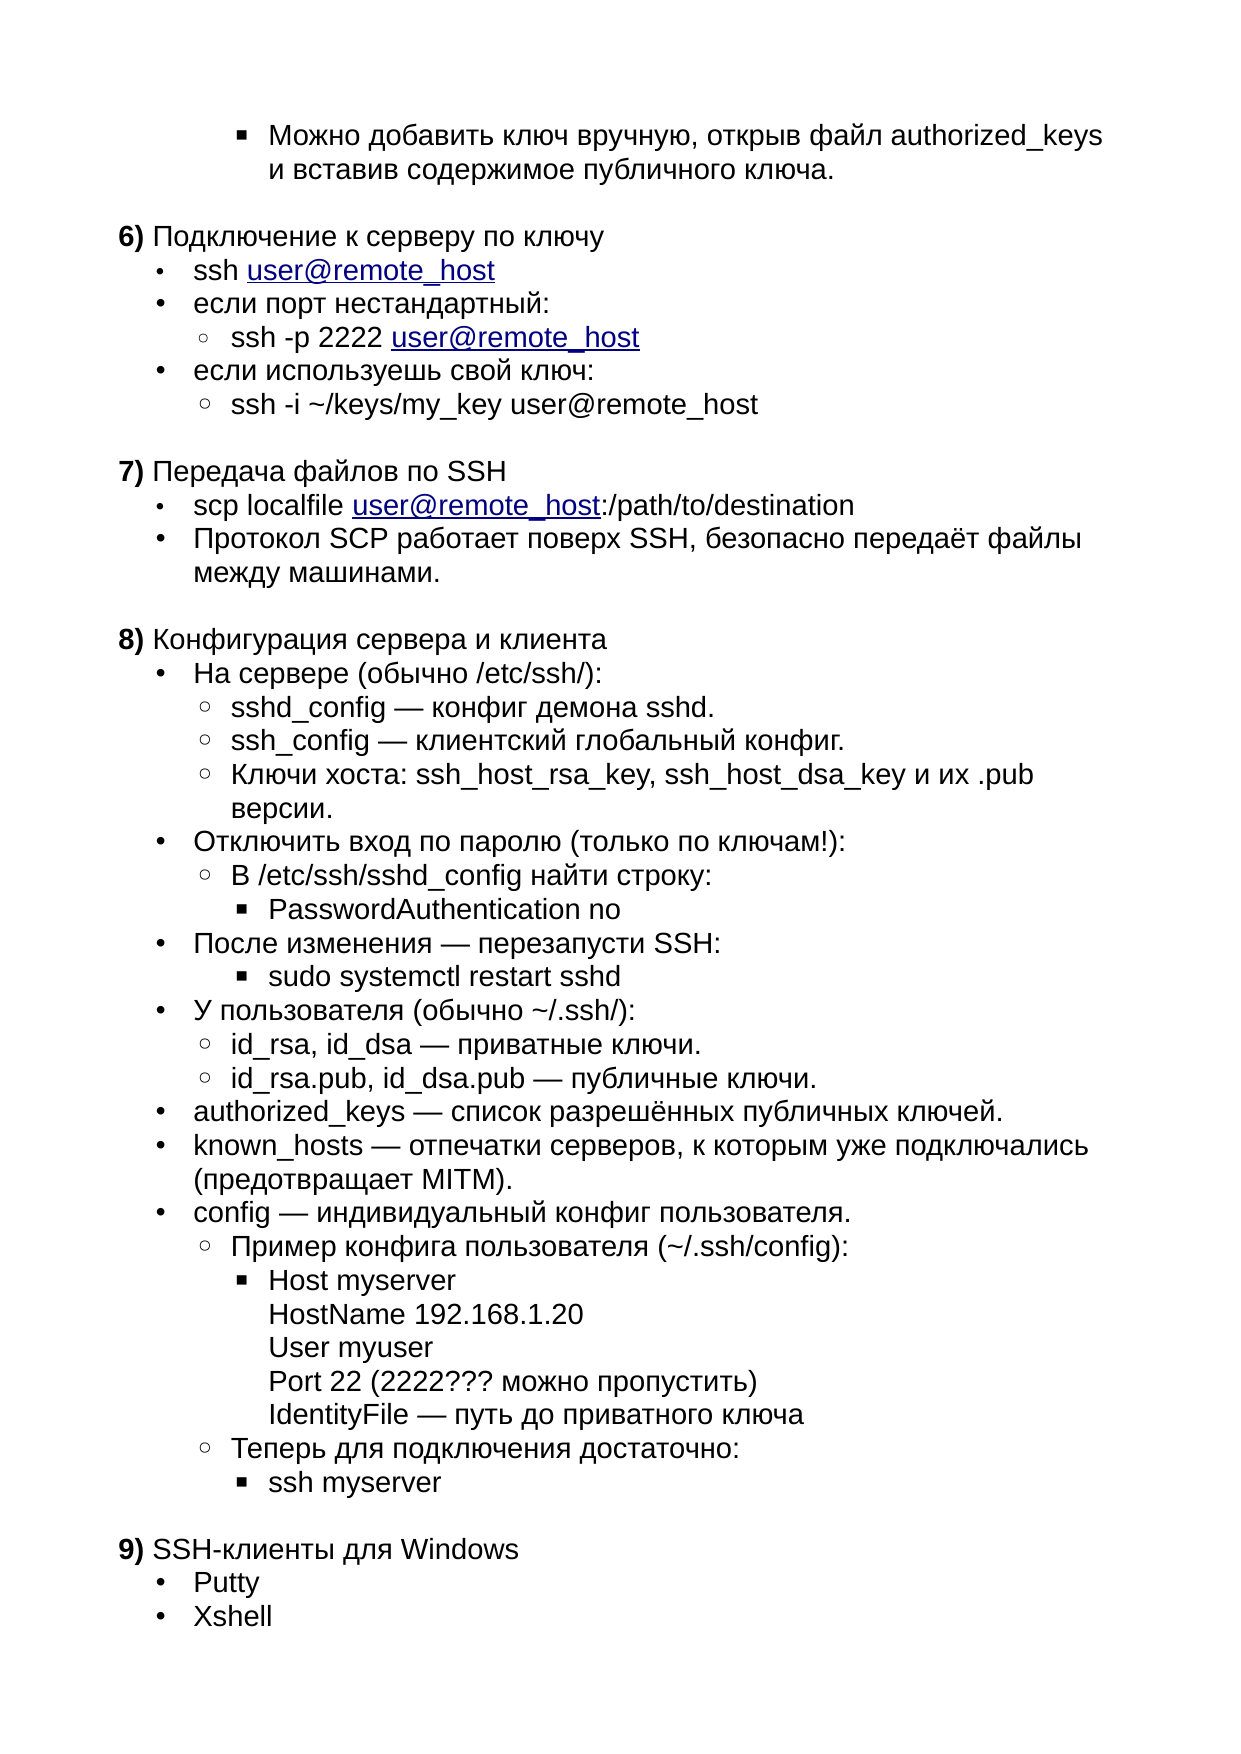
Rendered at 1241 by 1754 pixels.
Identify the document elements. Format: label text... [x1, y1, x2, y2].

list ssh user@remote_host [156, 252, 1122, 286]
text 6) Подключение к серверу по ключу [118, 219, 1122, 252]
list На сервере (обычно /etc/ssh/): [156, 656, 1122, 689]
list IdentityFile — путь до приватного ключа [231, 1397, 1122, 1431]
list PasswordAuthentication no [231, 892, 1122, 926]
list ssh myserver [231, 1464, 1122, 1498]
list Протокол SCP работает поверх SSH, безопасно передаёт файлы между машинами. [156, 521, 1122, 589]
list Теперь для подключения достаточно: [193, 1431, 1122, 1464]
list id_rsa.pub, id_dsa.pub — публичные ключи. [193, 1061, 1122, 1094]
list Host myserver [231, 1263, 1122, 1297]
list Отключить вход по паролю (только по ключам!): [156, 824, 1122, 858]
list Ключи хоста: ssh_host_rsa_key, ssh_host_dsa_key и их .pub версии. [193, 757, 1122, 824]
list ssh -i ~/keys/my_key user@remote_host [193, 387, 1122, 421]
list scp localfile user@remote_host:/path/to/destination [156, 488, 1122, 521]
list Xshell [156, 1599, 1122, 1633]
list Можно добавить ключ вручную, открыв файл authorized_keys и вставив содержимое публичного ключа. [231, 118, 1122, 185]
list У пользователя (обычно ~/.ssh/): [156, 993, 1122, 1027]
list ssh -p 2222 user@remote_host [193, 320, 1122, 353]
list authorized_keys — список разрешённых публичных ключей. [156, 1094, 1122, 1128]
list HostName 192.168.1.20 [231, 1297, 1122, 1330]
list known_hosts — отпечатки серверов, к которым уже подключались (предотвращает MITM). [156, 1128, 1122, 1195]
text 9) SSH-клиенты для Windows [118, 1532, 1122, 1565]
list config — индивидуальный конфиг пользователя. [156, 1195, 1122, 1229]
list если используешь свой ключ: [156, 353, 1122, 387]
text 8) Конфигурация сервера и клиента [118, 622, 1122, 656]
text 7) Передача файлов по SSH [118, 454, 1122, 488]
list После изменения — перезапусти SSH: [156, 926, 1122, 959]
list id_rsa, id_dsa — приватные ключи. [193, 1027, 1122, 1061]
list Port 22 (2222??? можно пропустить) [231, 1364, 1122, 1397]
list sshd_config — конфиг демона sshd. [193, 689, 1122, 723]
list В /etc/ssh/sshd_config найти строку: [193, 858, 1122, 892]
list sudo systemctl restart sshd [231, 959, 1122, 993]
list Putty [156, 1565, 1122, 1599]
list Пример конфига пользователя (~/.ssh/config): [193, 1229, 1122, 1263]
list User myuser [231, 1330, 1122, 1364]
list если порт нестандартный: [156, 286, 1122, 320]
list ssh_config — клиентский глобальный конфиг. [193, 723, 1122, 757]
